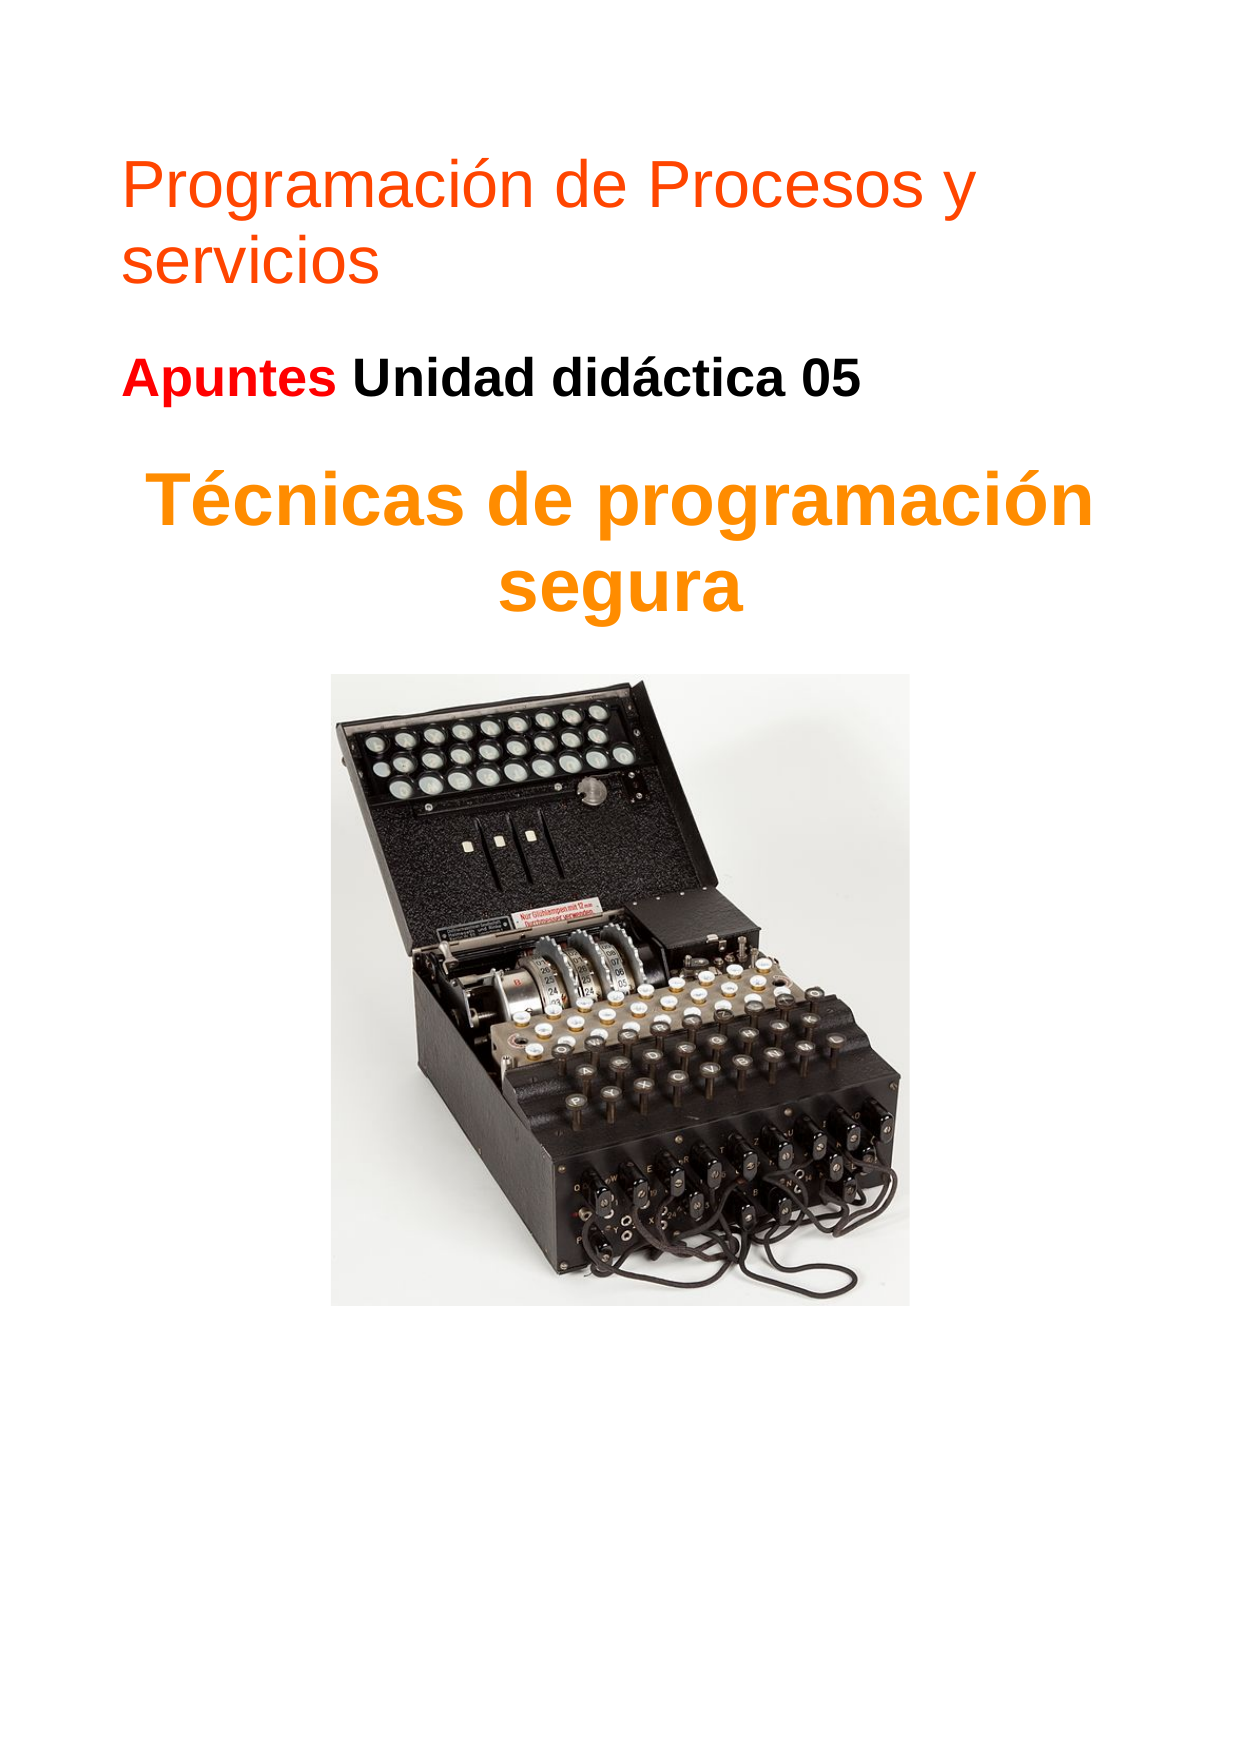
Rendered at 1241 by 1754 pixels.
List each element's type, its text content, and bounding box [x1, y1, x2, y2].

text Apuntes Unidad didáctica 05 [121, 345, 1119, 408]
text Programación de Procesos y servicios [121, 145, 1119, 298]
picture [330, 674, 910, 1306]
text Técnicas de programación segura [121, 455, 1119, 627]
